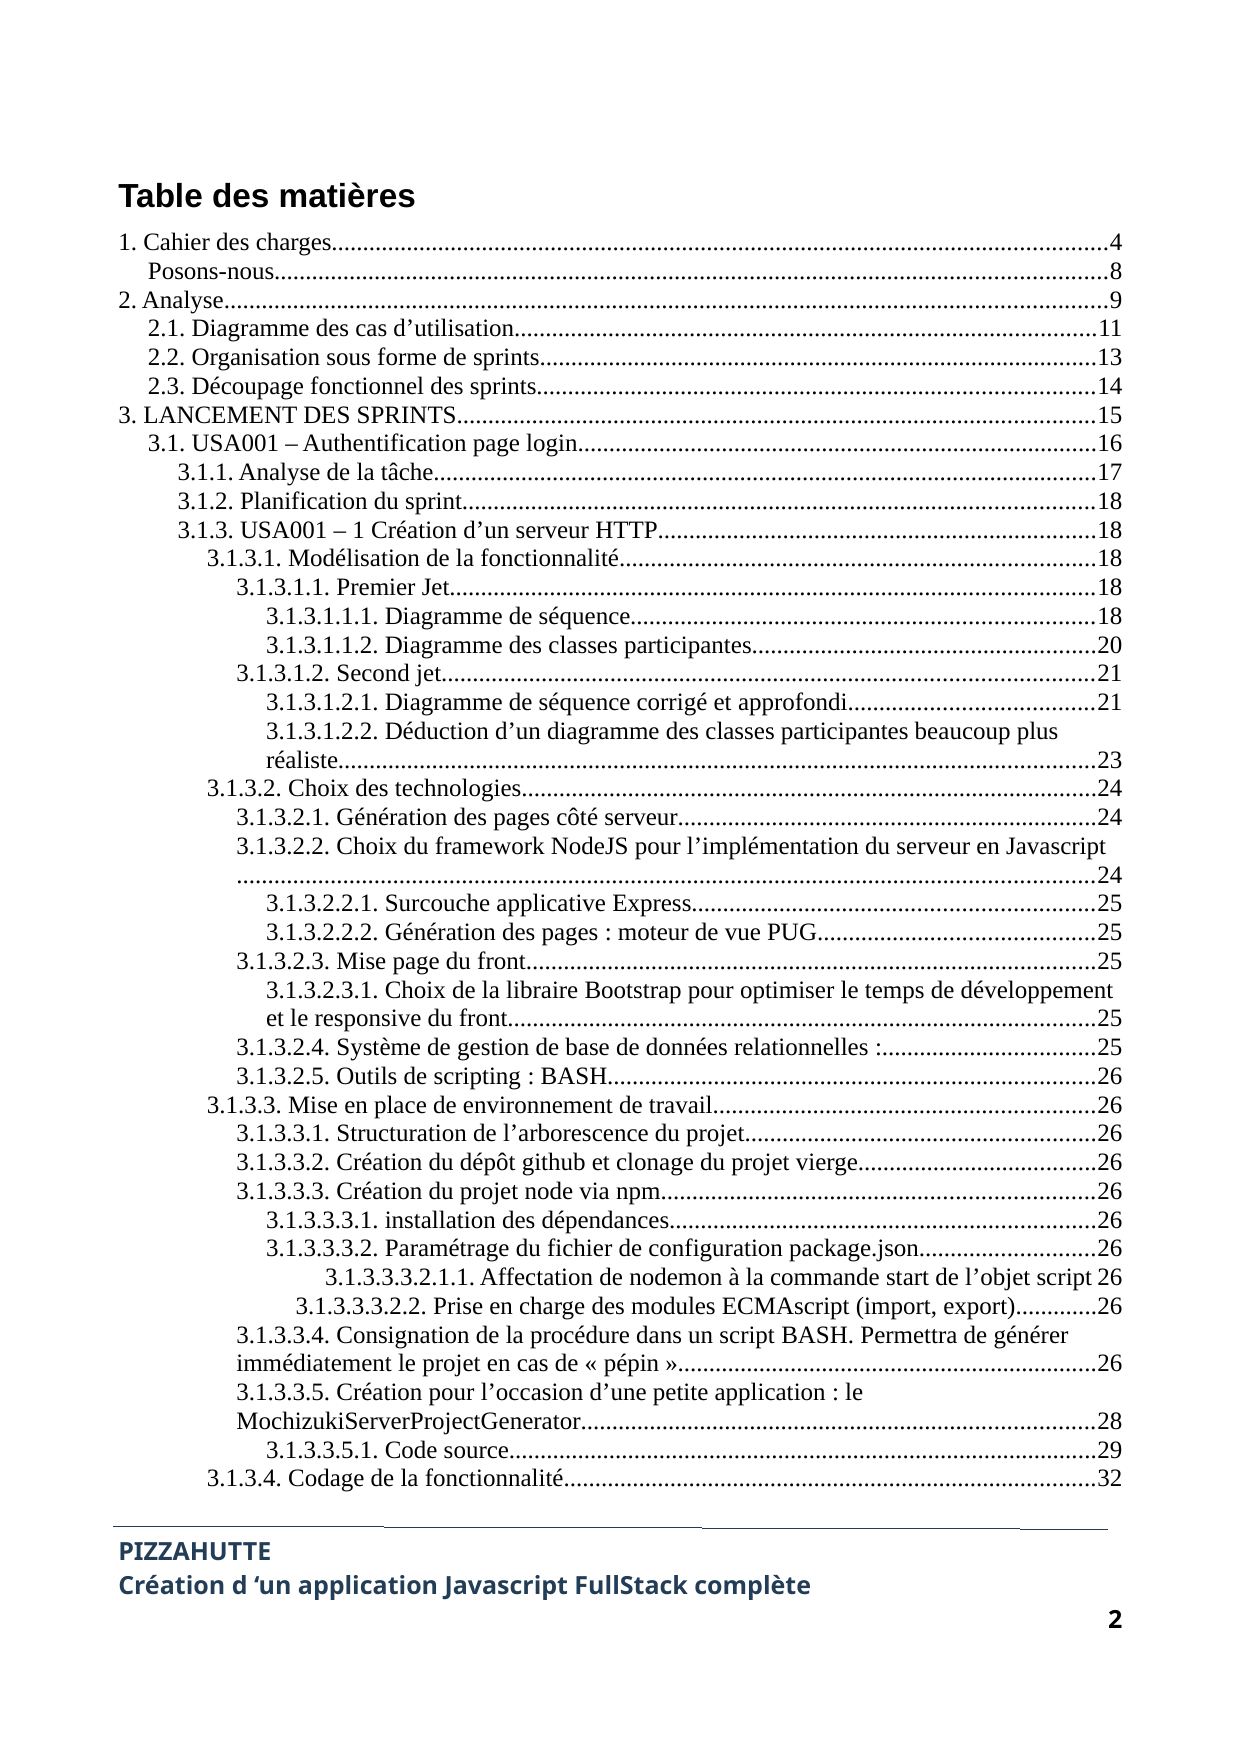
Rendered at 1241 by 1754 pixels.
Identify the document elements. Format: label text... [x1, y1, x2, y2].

text 3.1.2. Planification du sprint 18 [177, 486, 1122, 515]
text 3. LANCEMENT DES SPRINTS 15 [118, 400, 1122, 428]
text 3.1.1. Analyse de la tâche 17 [177, 457, 1122, 486]
text 3.1.3.2.2. Choix du framework NodeJS pour l’implémentation du serveur en Javascript 24 [236, 831, 1122, 888]
text 3.1.3.1.2. Second jet 21 [236, 658, 1122, 687]
text 3.1.3.2. Choix des technologies 24 [207, 773, 1122, 802]
text 3.1. USA001 – Authentification page login 16 [148, 428, 1122, 457]
text 1. Cahier des charges 4 [118, 227, 1122, 256]
text 3.1.3.4. Codage de la fonctionnalité 32 [207, 1463, 1122, 1492]
text 3.1.3.1.2.1. Diagramme de séquence corrigé et approfondi 21 [266, 687, 1122, 716]
text 3.1.3.1.1. Premier Jet 18 [236, 572, 1122, 601]
text 3.1.3.2.2.1. Surcouche applicative Express 25 [266, 888, 1122, 917]
text 3.1.3.3. Mise en place de environnement de travail 26 [207, 1090, 1122, 1118]
text 2.1. Diagramme des cas d’utilisation 11 [148, 313, 1122, 342]
text 3.1.3.3.3. Création du projet node via npm 26 [236, 1176, 1122, 1205]
text 3.1.3.3.3.2. Paramétrage du fichier de configuration package.json 26 [266, 1233, 1122, 1262]
text 3.1.3.3.1. Structuration de l’arborescence du projet 26 [236, 1118, 1122, 1147]
text 3.1.3. USA001 – 1 Création d’un serveur HTTP 18 [177, 515, 1122, 543]
text 3.1.3.1. Modélisation de la fonctionnalité 18 [207, 543, 1122, 572]
text 3.1.3.3.2. Création du dépôt github et clonage du projet vierge 26 [236, 1147, 1122, 1176]
text 3.1.3.3.5.1. Code source 29 [266, 1435, 1122, 1463]
text 3.1.3.2.2.2. Génération des pages : moteur de vue PUG 25 [266, 917, 1122, 946]
text 3.1.3.2.3.1. Choix de la libraire Bootstrap pour optimiser le temps de développement et le responsive du front 25 [266, 975, 1122, 1032]
text 3.1.3.2.1. Génération des pages côté serveur 24 [236, 802, 1122, 831]
text Posons-nous 8 [148, 256, 1122, 285]
text 3.1.3.3.3.2.1.1. Affectation de nodemon à la commande start de l’objet script 26 [325, 1262, 1122, 1291]
text 3.1.3.3.3.2.2. Prise en charge des modules ECMAscript (import, export) 26 [295, 1291, 1122, 1320]
text 3.1.3.1.1.1. Diagramme de séquence 18 [266, 601, 1122, 630]
text 2.2. Organisation sous forme de sprints 13 [148, 342, 1122, 371]
text 3.1.3.3.5. Création pour l’occasion d’une petite application : le MochizukiServerProjectGenerator 28 [236, 1377, 1122, 1435]
text 2.3. Découpage fonctionnel des sprints 14 [148, 371, 1122, 400]
text 3.1.3.3.3.1. installation des dépendances 26 [266, 1205, 1122, 1233]
text 3.1.3.2.4. Système de gestion de base de données relationnelles : 25 [236, 1032, 1122, 1061]
subtitle Table des matières [118, 176, 1122, 215]
text 3.1.3.3.4. Consignation de la procédure dans un script BASH. Permettra de générer immédiatement le projet en cas de « pépin » 26 [236, 1320, 1122, 1377]
text 3.1.3.2.3. Mise page du front 25 [236, 946, 1122, 975]
text 3.1.3.1.2.2. Déduction d’un diagramme des classes participantes beaucoup plus réaliste 23 [266, 716, 1122, 773]
text 3.1.3.1.1.2. Diagramme des classes participantes 20 [266, 630, 1122, 658]
text 3.1.3.2.5. Outils de scripting : BASH 26 [236, 1061, 1122, 1090]
text 2. Analyse 9 [118, 285, 1122, 313]
